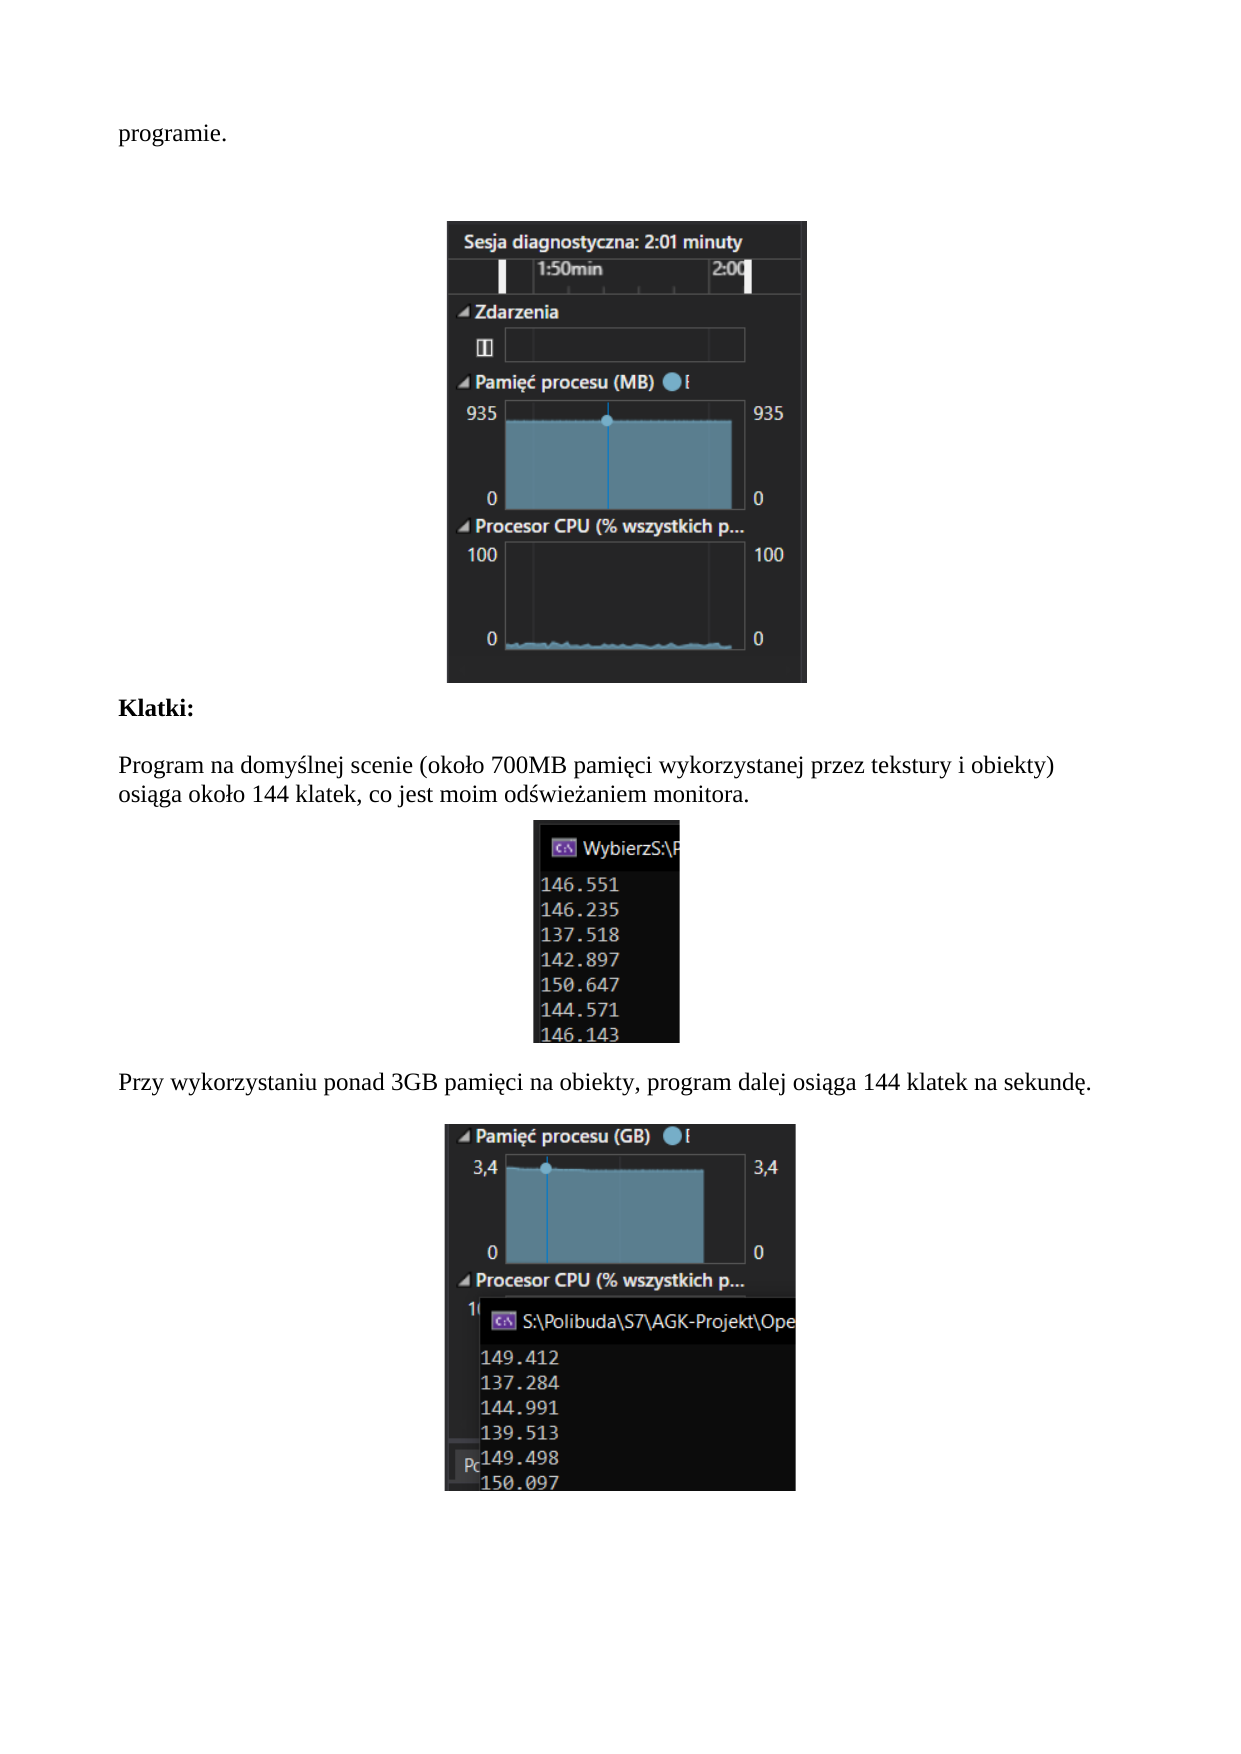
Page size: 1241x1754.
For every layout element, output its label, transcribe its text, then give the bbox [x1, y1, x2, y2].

picture [444, 1124, 796, 1491]
text programie. [118, 118, 1122, 147]
text Przy wykorzystaniu ponad 3GB pamięci na obiekty, program dalej osiąga 144 klatek na sekundę. [118, 1067, 1122, 1096]
picture [446, 221, 807, 683]
picture [533, 820, 680, 1043]
text Program na domyślnej scenie (około 700MB pamięci wykorzystanej przez tekstury i obiekty) osiąga około 144 klatek, co jest moim odświeżaniem monitora. [118, 751, 1122, 808]
text Klatki: [118, 693, 1122, 722]
